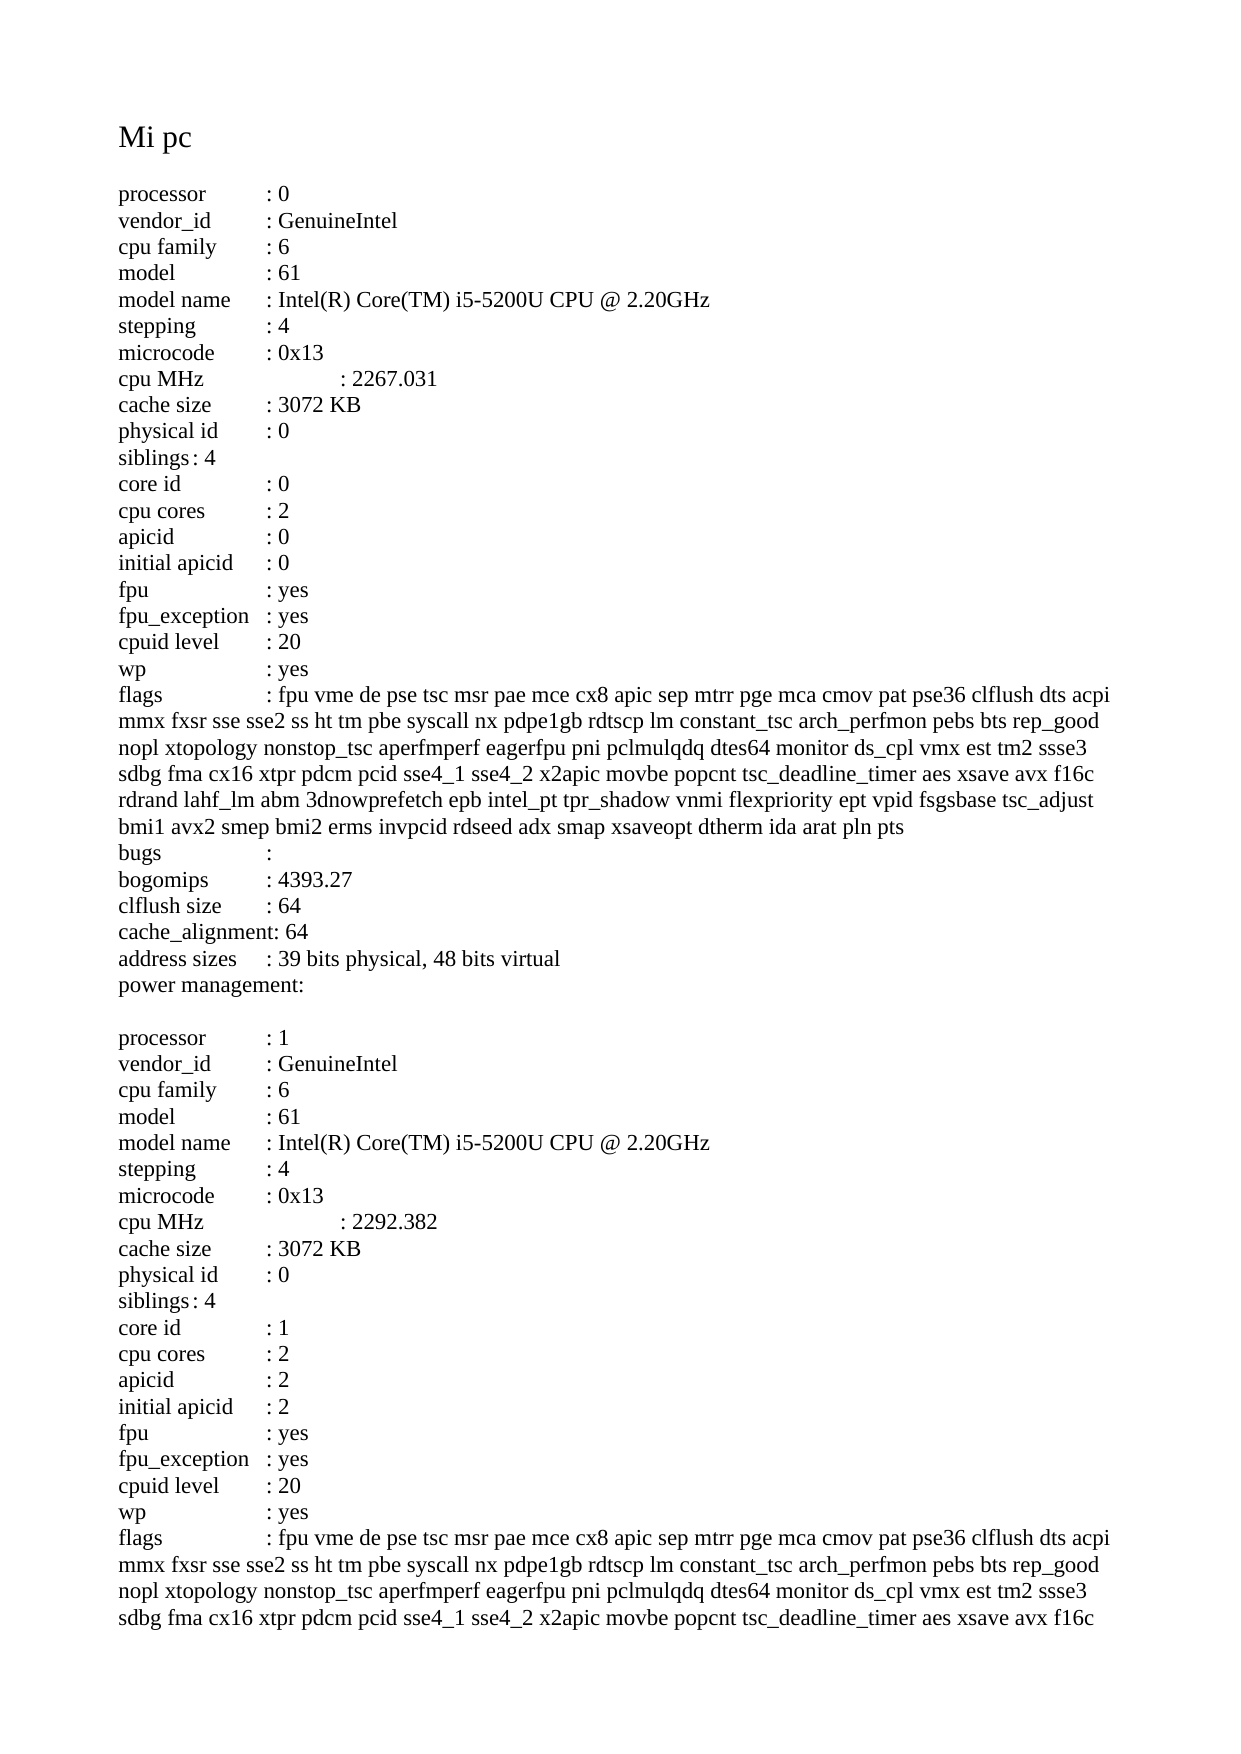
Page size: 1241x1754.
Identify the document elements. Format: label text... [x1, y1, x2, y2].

text Mi pc [118, 118, 1122, 154]
text cpuid level : 20 [118, 628, 1122, 655]
text cpuid level : 20 [118, 1472, 1122, 1498]
text cpu cores : 2 [118, 497, 1122, 523]
text model name : Intel(R) Core(TM) i5-5200U CPU @ 2.20GHz [118, 1129, 1122, 1156]
text fpu_exception : yes [118, 602, 1122, 628]
text address sizes : 39 bits physical, 48 bits virtual [118, 945, 1122, 971]
text vendor_id : GenuineIntel [118, 207, 1122, 233]
text processor : 0 [118, 180, 1122, 207]
text siblings : 4 [118, 1287, 1122, 1314]
text wp : yes [118, 1498, 1122, 1524]
text stepping : 4 [118, 1156, 1122, 1182]
text bogomips : 4393.27 [118, 866, 1122, 892]
text cpu MHz : 2267.031 [118, 365, 1122, 391]
text cpu family : 6 [118, 1076, 1122, 1103]
text model name : Intel(R) Core(TM) i5-5200U CPU @ 2.20GHz [118, 286, 1122, 312]
text initial apicid : 0 [118, 549, 1122, 576]
text model : 61 [118, 259, 1122, 286]
text fpu : yes [118, 576, 1122, 602]
text cpu MHz : 2292.382 [118, 1208, 1122, 1234]
text processor : 1 [118, 1024, 1122, 1050]
text initial apicid : 2 [118, 1393, 1122, 1419]
text power management: [118, 971, 1122, 997]
text physical id : 0 [118, 1261, 1122, 1287]
text apicid : 0 [118, 523, 1122, 549]
text model : 61 [118, 1103, 1122, 1129]
text cache size : 3072 KB [118, 1234, 1122, 1261]
text clflush size : 64 [118, 892, 1122, 918]
text core id : 1 [118, 1314, 1122, 1340]
text core id : 0 [118, 470, 1122, 497]
text microcode : 0x13 [118, 1182, 1122, 1208]
text apicid : 2 [118, 1366, 1122, 1393]
text cpu cores : 2 [118, 1340, 1122, 1366]
text bugs : [118, 839, 1122, 866]
text cache size : 3072 KB [118, 391, 1122, 418]
text vendor_id : GenuineIntel [118, 1050, 1122, 1076]
text cache_alignment: 64 [118, 918, 1122, 945]
text fpu_exception : yes [118, 1445, 1122, 1472]
text flags : fpu vme de pse tsc msr pae mce cx8 apic sep mtrr pge mca cmov pat pse36 clflush dts acpi mmx fxsr sse sse2 ss ht tm pbe syscall nx pdpe1gb rdtscp lm constant_tsc arch_perfmon pebs bts rep_good nopl xtopology nonstop_tsc aperfmperf eagerfpu pni pclmulqdq dtes64 monitor ds_cpl vmx est tm2 ssse3 sdbg fma cx16 xtpr pdcm pcid sse4_1 sse4_2 x2apic movbe popcnt tsc_deadline_timer aes xsave avx f16c [118, 1524, 1122, 1630]
text stepping : 4 [118, 312, 1122, 338]
text microcode : 0x13 [118, 338, 1122, 365]
text fpu : yes [118, 1419, 1122, 1445]
text wp : yes [118, 655, 1122, 681]
text physical id : 0 [118, 418, 1122, 444]
text cpu family : 6 [118, 233, 1122, 259]
text flags : fpu vme de pse tsc msr pae mce cx8 apic sep mtrr pge mca cmov pat pse36 clflush dts acpi mmx fxsr sse sse2 ss ht tm pbe syscall nx pdpe1gb rdtscp lm constant_tsc arch_perfmon pebs bts rep_good nopl xtopology nonstop_tsc aperfmperf eagerfpu pni pclmulqdq dtes64 monitor ds_cpl vmx est tm2 ssse3 sdbg fma cx16 xtpr pdcm pcid sse4_1 sse4_2 x2apic movbe popcnt tsc_deadline_timer aes xsave avx f16c rdrand lahf_lm abm 3dnowprefetch epb intel_pt tpr_shadow vnmi flexpriority ept vpid fsgsbase tsc_adjust bmi1 avx2 smep bmi2 erms invpcid rdseed adx smap xsaveopt dtherm ida arat pln pts [118, 681, 1122, 839]
text siblings : 4 [118, 444, 1122, 470]
